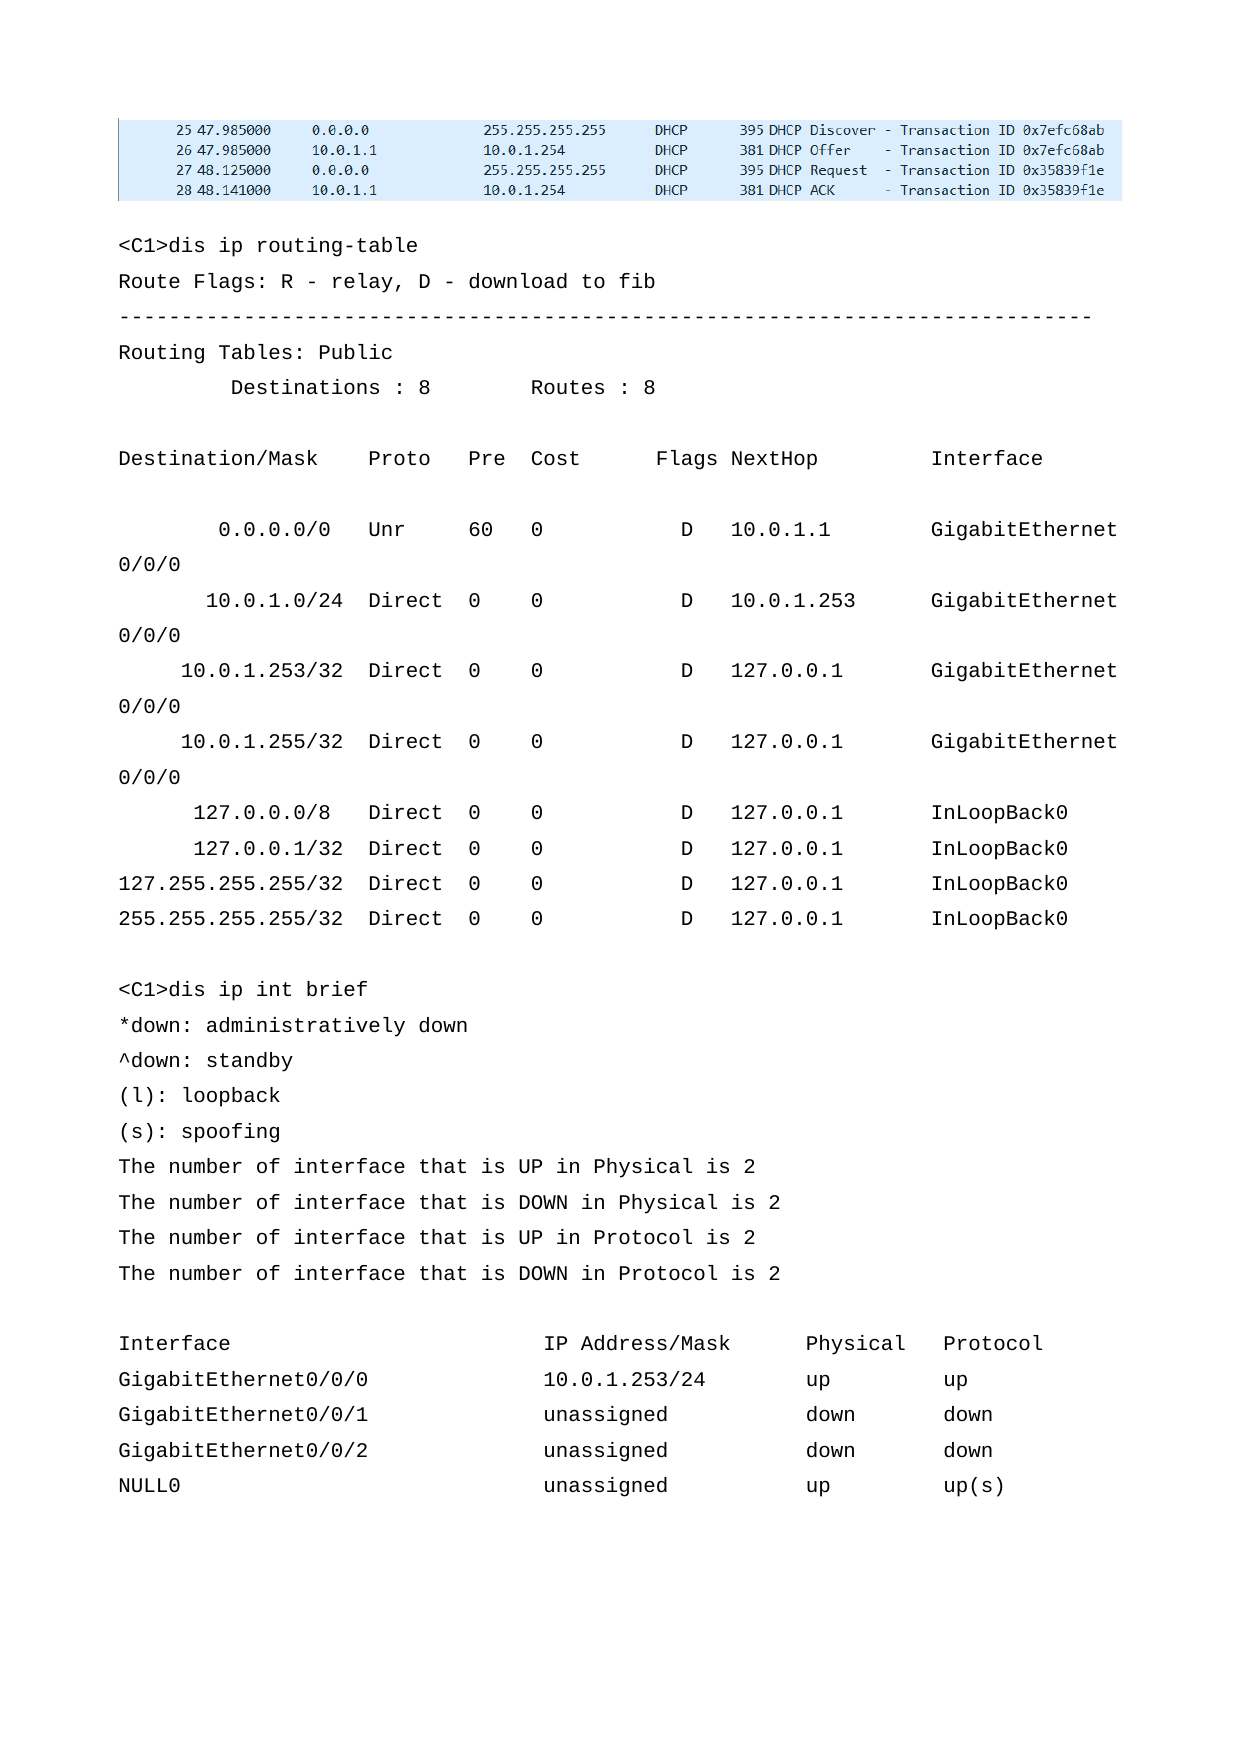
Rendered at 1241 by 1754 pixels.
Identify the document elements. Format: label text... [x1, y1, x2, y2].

text Routing Tables: Public [118, 342, 1122, 365]
text Destinations : 8 Routes : 8 [118, 377, 1122, 401]
text 0/0/0 [118, 625, 1122, 649]
text The number of interface that is UP in Protocol is 2 [118, 1227, 1122, 1251]
text Interface IP Address/Mask Physical Protocol [118, 1333, 1122, 1357]
text GigabitEthernet0/0/0 10.0.1.253/24 up up [118, 1369, 1122, 1392]
text 127.0.0.0/8 Direct 0 0 D 127.0.0.1 InLoopBack0 [118, 802, 1122, 826]
text ^down: standby [118, 1050, 1122, 1074]
text 127.255.255.255/32 Direct 0 0 D 127.0.0.1 InLoopBack0 [118, 873, 1122, 897]
picture [118, 118, 1123, 201]
text 127.0.0.1/32 Direct 0 0 D 127.0.0.1 InLoopBack0 [118, 837, 1122, 861]
text 10.0.1.255/32 Direct 0 0 D 127.0.0.1 GigabitEthernet [118, 731, 1122, 755]
text NULL0 unassigned up up(s) [118, 1475, 1122, 1499]
text <C1>dis ip routing-table [118, 235, 1122, 259]
text 10.0.1.0/24 Direct 0 0 D 10.0.1.253 GigabitEthernet [118, 589, 1122, 613]
text Route Flags: R - relay, D - download to fib [118, 271, 1122, 294]
text (s): spoofing [118, 1121, 1122, 1144]
text GigabitEthernet0/0/2 unassigned down down [118, 1439, 1122, 1463]
text (l): loopback [118, 1085, 1122, 1109]
text The number of interface that is UP in Physical is 2 [118, 1156, 1122, 1180]
text 0.0.0.0/0 Unr 60 0 D 10.0.1.1 GigabitEthernet [118, 519, 1122, 542]
text 10.0.1.253/32 Direct 0 0 D 127.0.0.1 GigabitEthernet [118, 660, 1122, 684]
text 0/0/0 [118, 554, 1122, 578]
text 0/0/0 [118, 767, 1122, 790]
text The number of interface that is DOWN in Protocol is 2 [118, 1262, 1122, 1286]
text Destination/Mask Proto Pre Cost Flags NextHop Interface [118, 448, 1122, 472]
text The number of interface that is DOWN in Physical is 2 [118, 1192, 1122, 1215]
text *down: administratively down [118, 1014, 1122, 1038]
text 0/0/0 [118, 696, 1122, 719]
text 255.255.255.255/32 Direct 0 0 D 127.0.0.1 InLoopBack0 [118, 908, 1122, 932]
text ------------------------------------------------------------------------------ [118, 306, 1122, 330]
text <C1>dis ip int brief [118, 979, 1122, 1003]
text GigabitEthernet0/0/1 unassigned down down [118, 1404, 1122, 1428]
